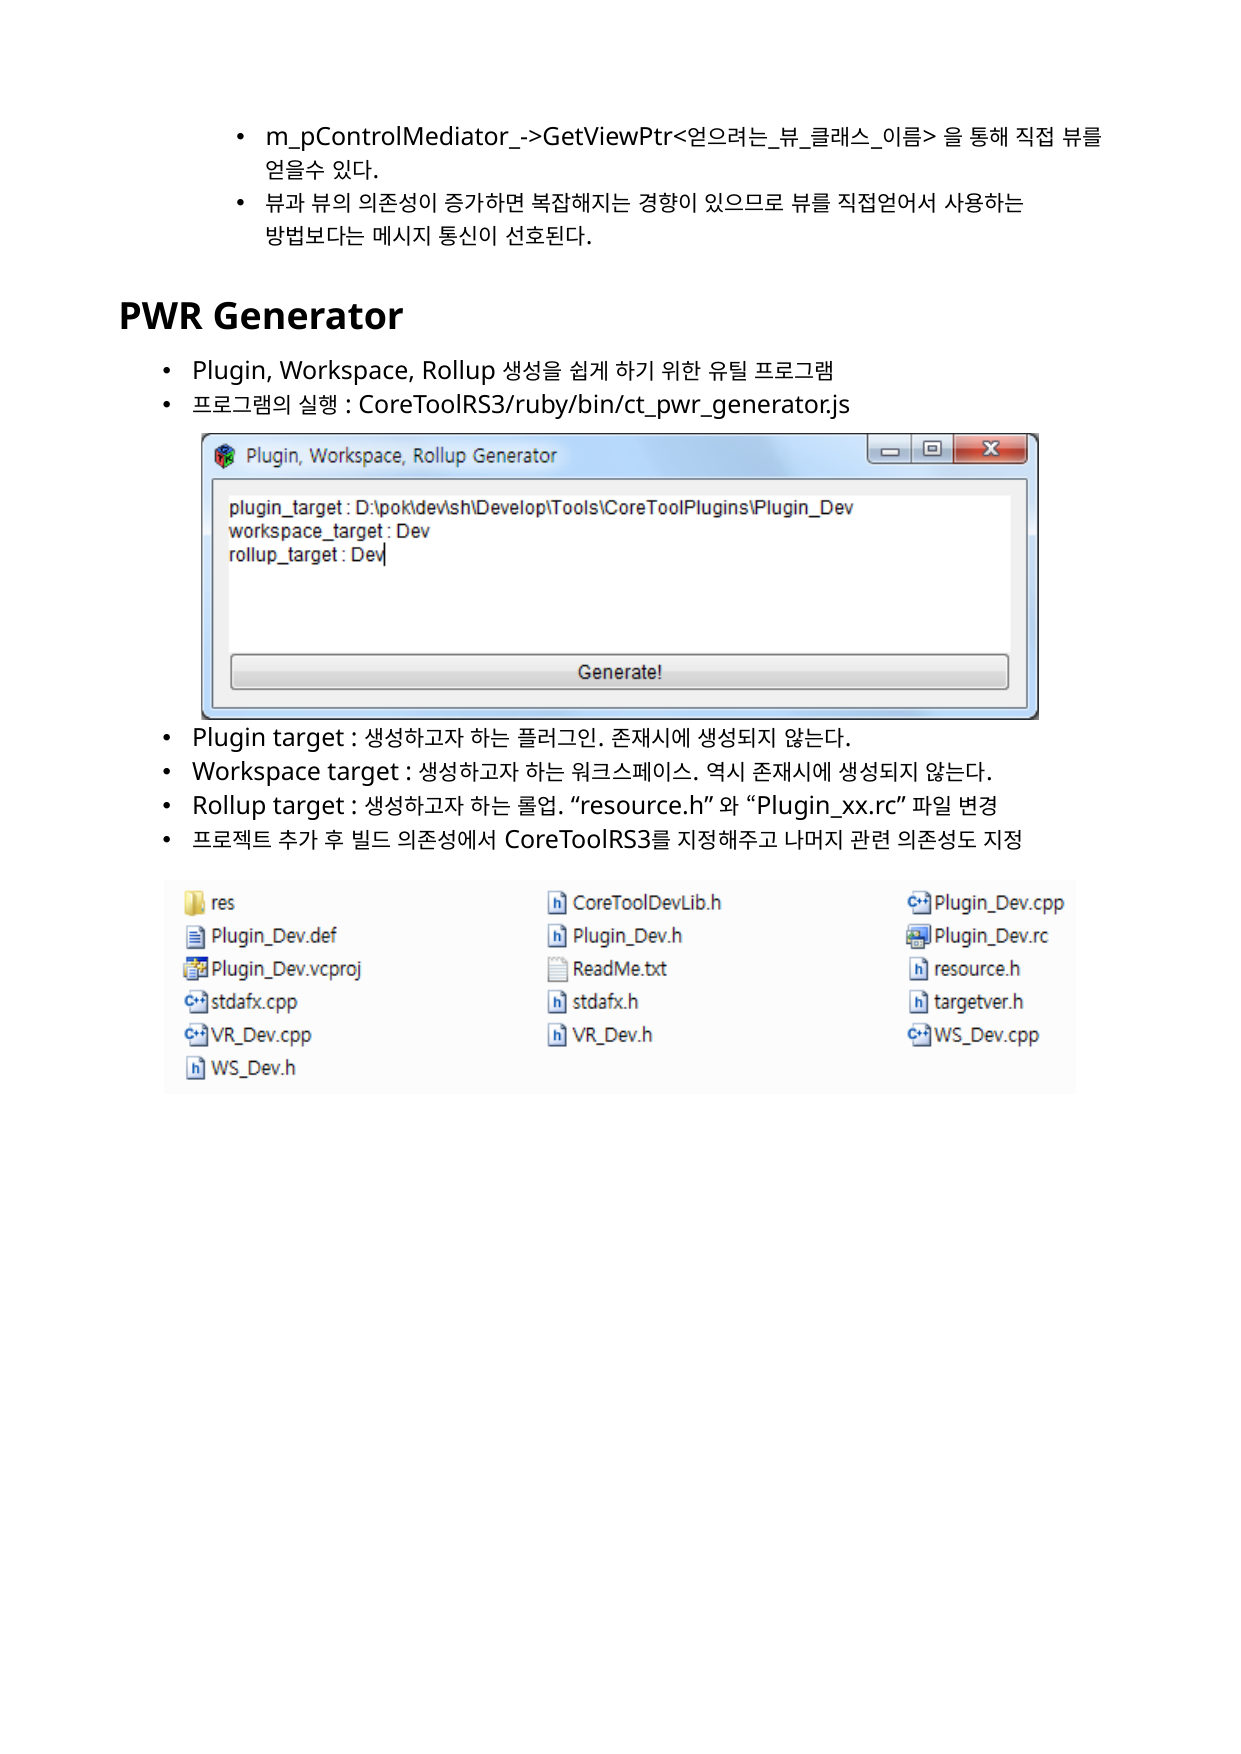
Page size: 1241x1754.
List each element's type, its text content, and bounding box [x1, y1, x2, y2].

list Workspace target : 생성하고자 하는 워크스페이스. 역시 존재시에 생성되지 않는다. [162, 754, 1122, 788]
picture [201, 433, 1039, 720]
list Plugin, Workspace, Rollup 생성을 쉽게 하기 위한 유틸 프로그램 [162, 353, 1122, 387]
list Rollup target : 생성하고자 하는 롤업. “resource.h” 와 “Plugin_xx.rc” 파일 변경 [162, 788, 1122, 822]
picture [163, 880, 1077, 1094]
list Plugin target : 생성하고자 하는 플러그인. 존재시에 생성되지 않는다. [162, 421, 1122, 754]
list 뷰과 뷰의 의존성이 증가하면 복잡해지는 경향이 있으므로 뷰를 직접얻어서 사용하는 방법보다는 메시지 통신이 선호된다. [236, 186, 1122, 252]
subtitle PWR Generator [118, 289, 1122, 341]
list 프로그램의 실행 : CoreToolRS3/ruby/bin/ct_pwr_generator.js [162, 387, 1122, 421]
list m_pControlMediator_->GetViewPtr<얻으려는_뷰_클래스_이름> 을 통해 직접 뷰를 얻을수 있다. [236, 118, 1122, 186]
list 프로젝트 추가 후 빌드 의존성에서 CoreToolRS3를 지정해주고 나머지 관련 의존성도 지정 [162, 822, 1122, 856]
